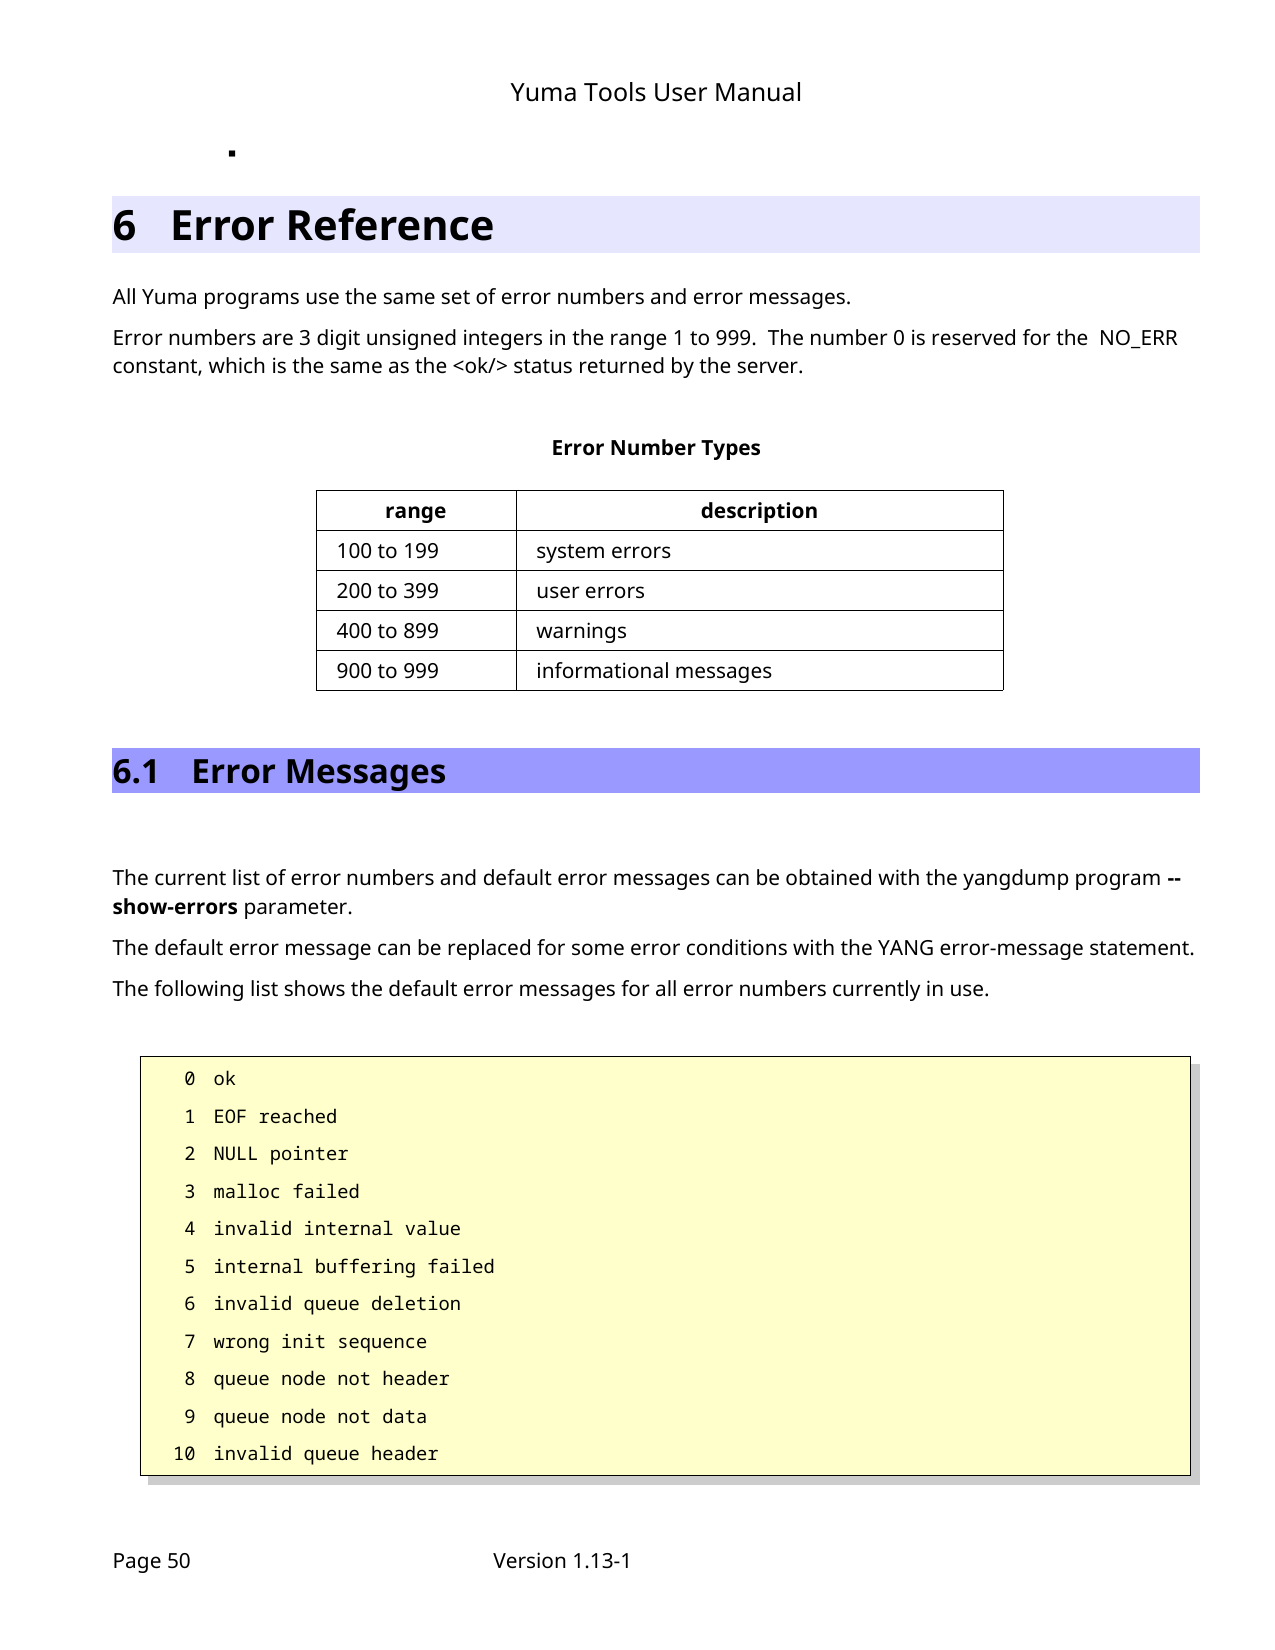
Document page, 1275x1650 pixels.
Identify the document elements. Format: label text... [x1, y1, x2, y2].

table_cell system errors [517, 531, 1003, 570]
table_cell 900 to 999 [317, 651, 516, 690]
table_cell warnings [517, 611, 1003, 650]
text Error numbers are 3 digit unsigned integers in the range 1 to 999. The number 0 is reserved for the NO_ERR constant, which is the same as the <ok/> status returned by the server. [112, 323, 1200, 380]
text 3 malloc failed [141, 1168, 1190, 1204]
table_cell 100 to 199 [317, 531, 516, 570]
text The current list of error numbers and default error messages can be obtained with the yangdump program --show-errors parameter. [112, 863, 1200, 920]
text The default error message can be replaced for some error conditions with the YANG error-message statement. [112, 933, 1200, 961]
table_cell user errors [517, 571, 1003, 610]
text 7 wrong init sequence [141, 1318, 1190, 1354]
table_cell informational messages [517, 651, 1003, 690]
text 6 invalid queue deletion [141, 1281, 1190, 1316]
text 0 ok [141, 1057, 1190, 1091]
text All Yuma programs use the same set of error numbers and error messages. [112, 282, 1200, 311]
text 2 NULL pointer [141, 1131, 1190, 1166]
text 9 queue node not data [141, 1393, 1190, 1429]
table_cell 400 to 899 [317, 611, 516, 650]
text 8 queue node not header [141, 1356, 1190, 1391]
subtitle Error Reference [112, 196, 1200, 253]
text 1 EOF reached [141, 1093, 1190, 1129]
text 4 invalid internal value [141, 1206, 1190, 1241]
table_header range [317, 491, 516, 530]
table_cell 200 to 399 [317, 571, 516, 610]
text 5 internal buffering failed [141, 1243, 1190, 1279]
text 10 invalid queue header [141, 1431, 1190, 1475]
subtitle Error Messages [112, 748, 1200, 793]
subtitle Error Number Types [127, 433, 1185, 462]
text The following list shows the default error messages for all error numbers currently in use. [112, 974, 1200, 1002]
table_header description [517, 491, 1003, 530]
